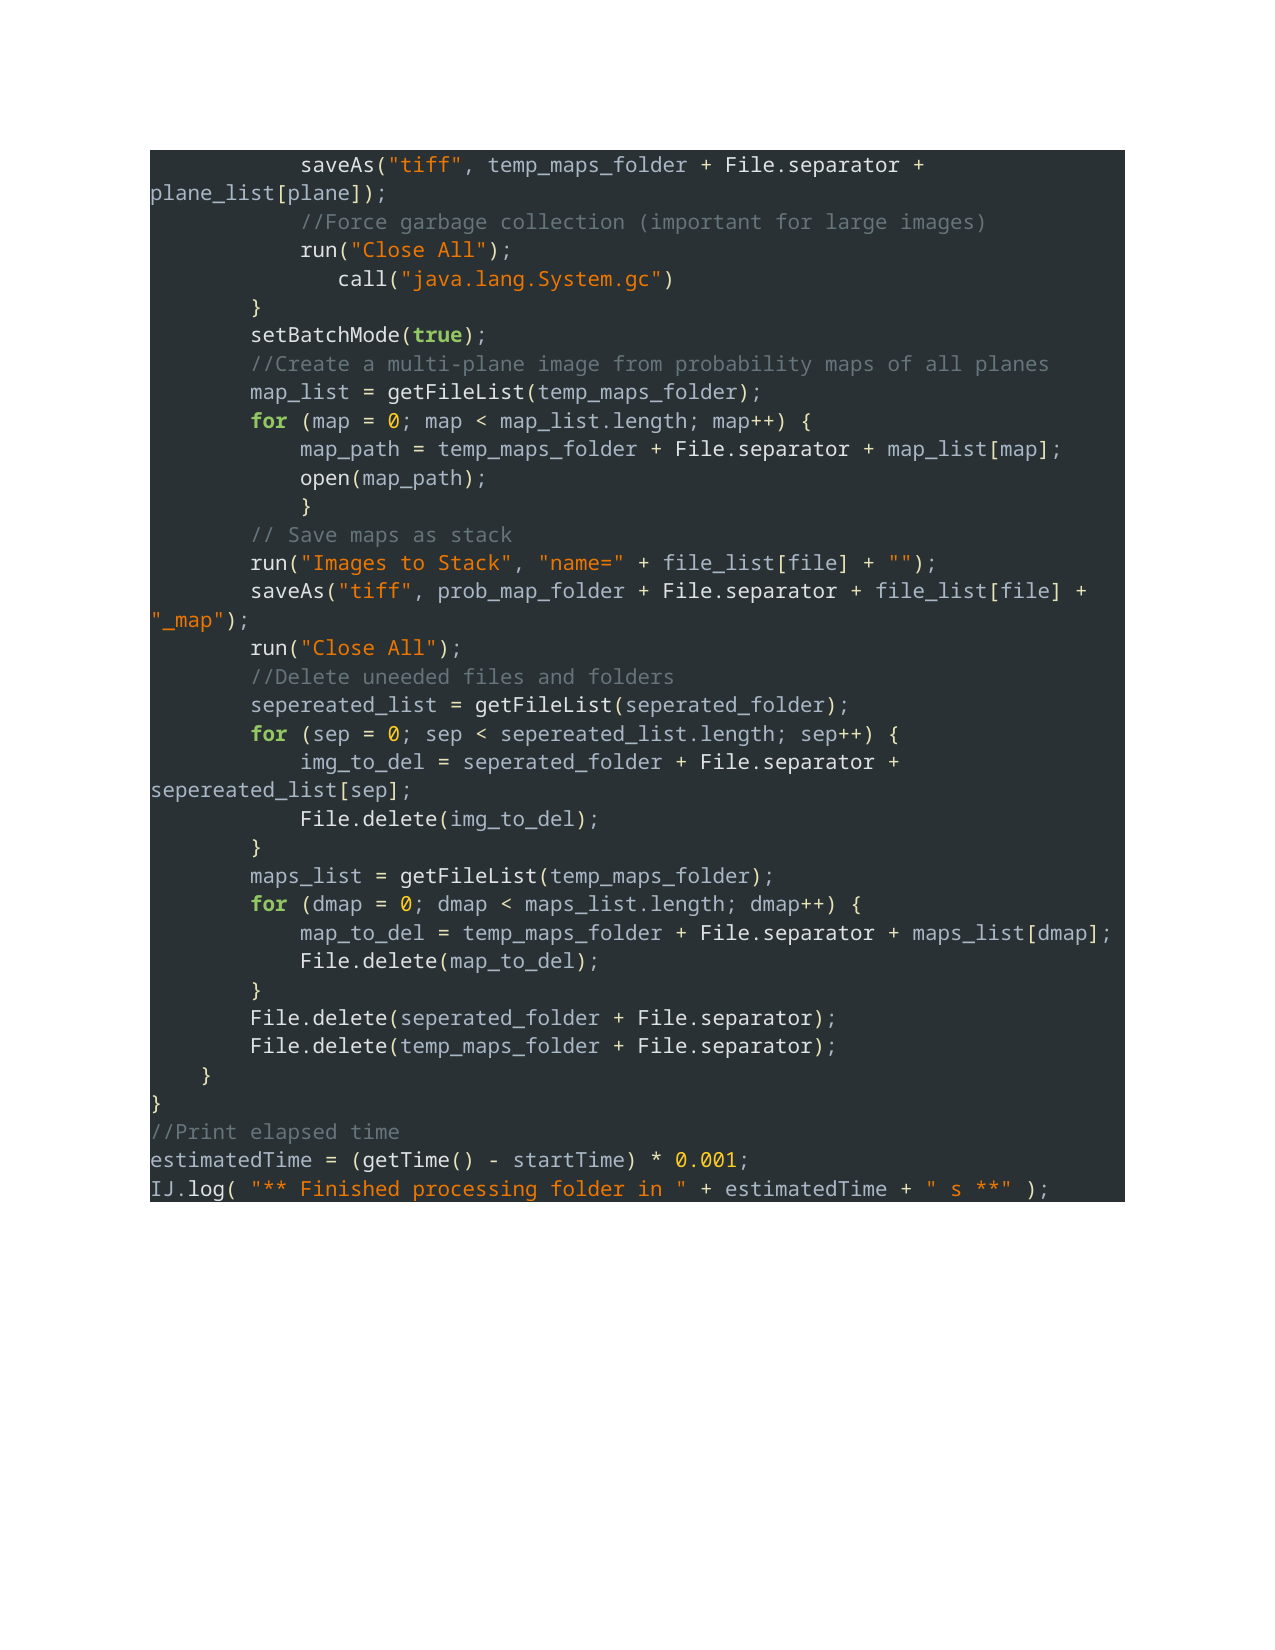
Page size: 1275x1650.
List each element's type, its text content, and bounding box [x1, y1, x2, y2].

text saveAs("tiff", temp_maps_folder + File.separator + plane_list[plane]); //Force garbage collection (important for large images) run("Close All"); call("java.lang.System.gc") } setBatchMode(true); //Create a multi-plane image from probability maps of all planes map_list = getFileList(temp_maps_folder); for (map = 0; map < map_list.length; map++) { map_path = temp_maps_folder + File.separator + map_list[map]; open(map_path); } // Save maps as stack run("Images to Stack", "name=" + file_list[file] + ""); saveAs("tiff", prob_map_folder + File.separator + file_list[file] + "_map"); run("Close All"); //Delete uneeded files and folders sepereated_list = getFileList(seperated_folder); for (sep = 0; sep < sepereated_list.length; sep++) { img_to_del = seperated_folder + File.separator + sepereated_list[sep]; File.delete(img_to_del); } maps_list = getFileList(temp_maps_folder); for (dmap = 0; dmap < maps_list.length; dmap++) { map_to_del = temp_maps_folder + File.separator + maps_list[dmap]; File.delete(map_to_del); } File.delete(seperated_folder + File.separator); File.delete(temp_maps_folder + File.separator); } } //Print elapsed time estimatedTime = (getTime() - startTime) * 0.001; IJ.log( "** Finished processing folder in " + estimatedTime + " s **" ); [150, 150, 1125, 1202]
